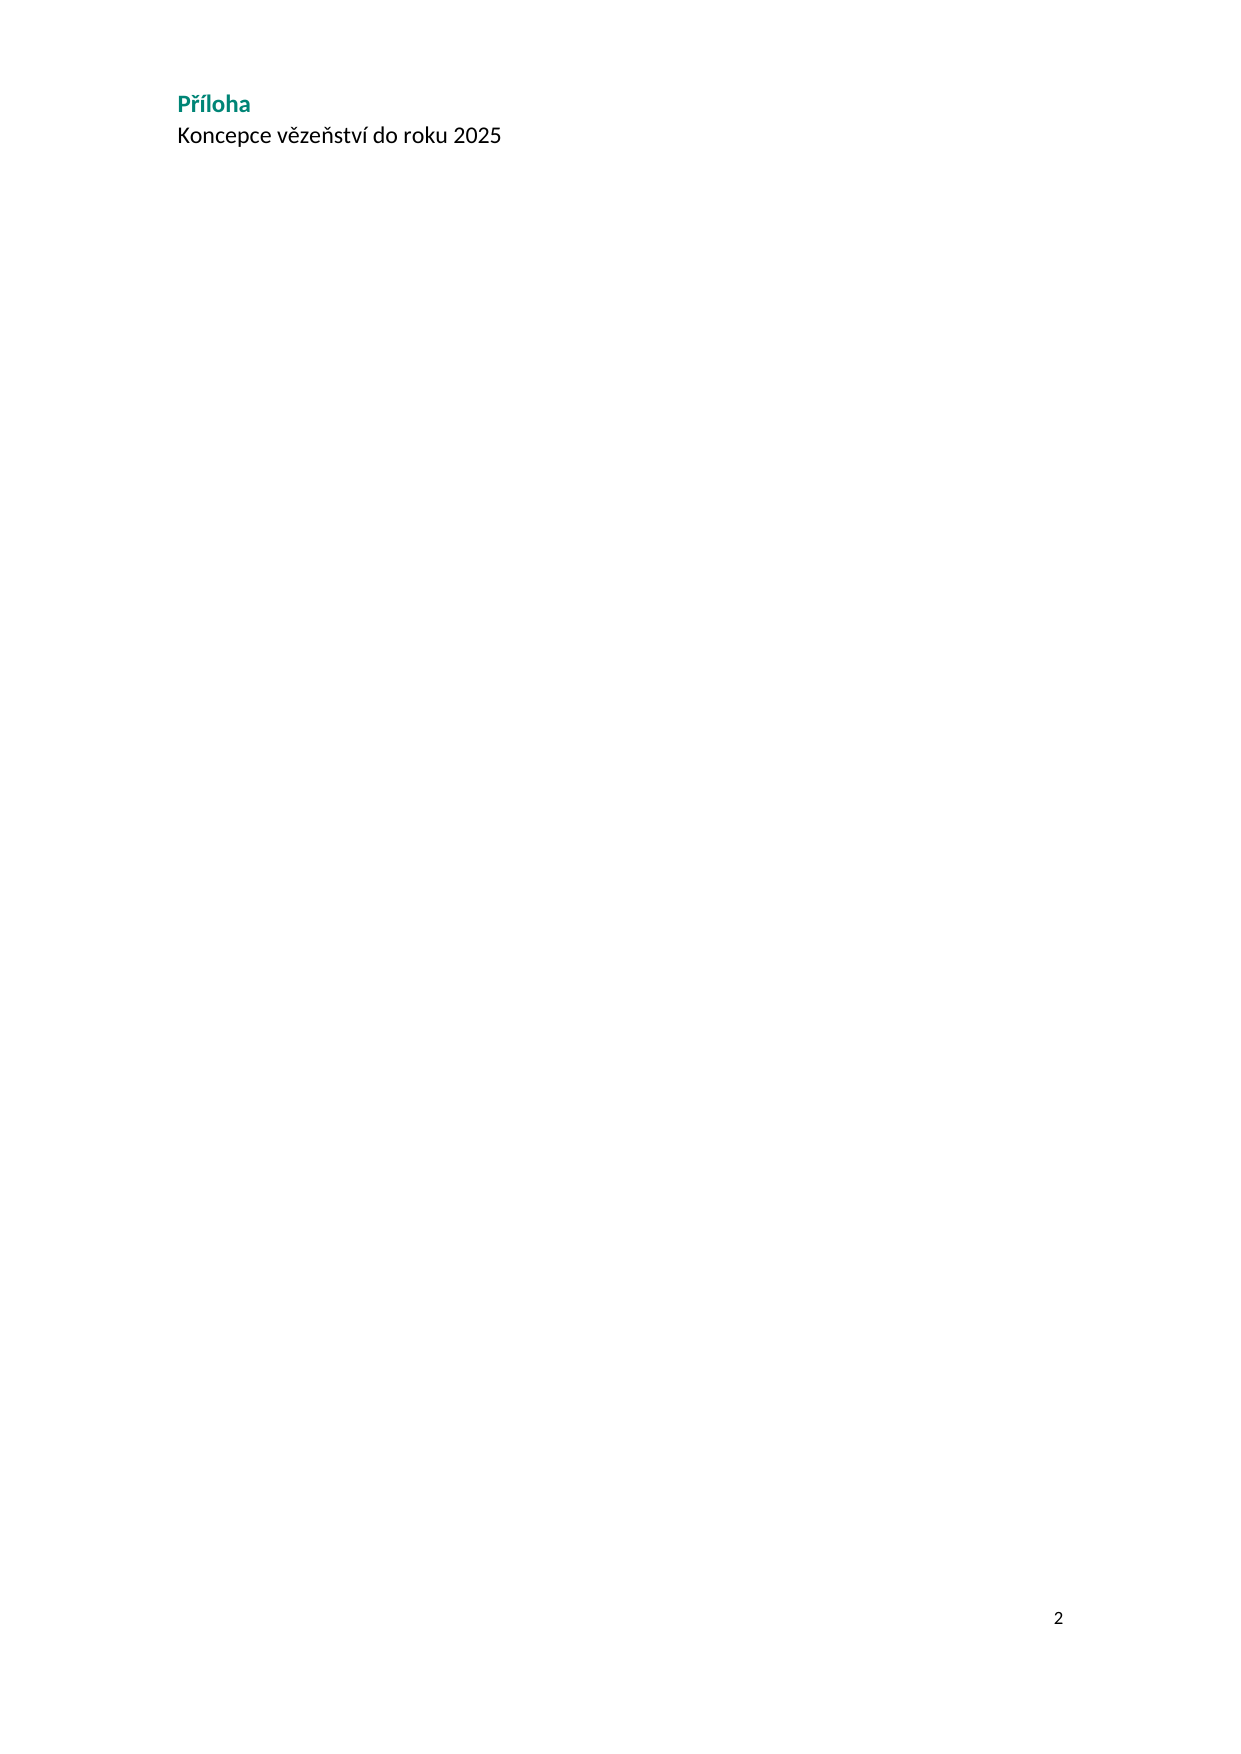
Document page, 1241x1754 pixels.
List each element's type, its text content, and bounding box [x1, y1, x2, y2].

text Příloha [177, 88, 1063, 119]
text Koncepce vězeňství do roku 2025 [177, 120, 1063, 149]
